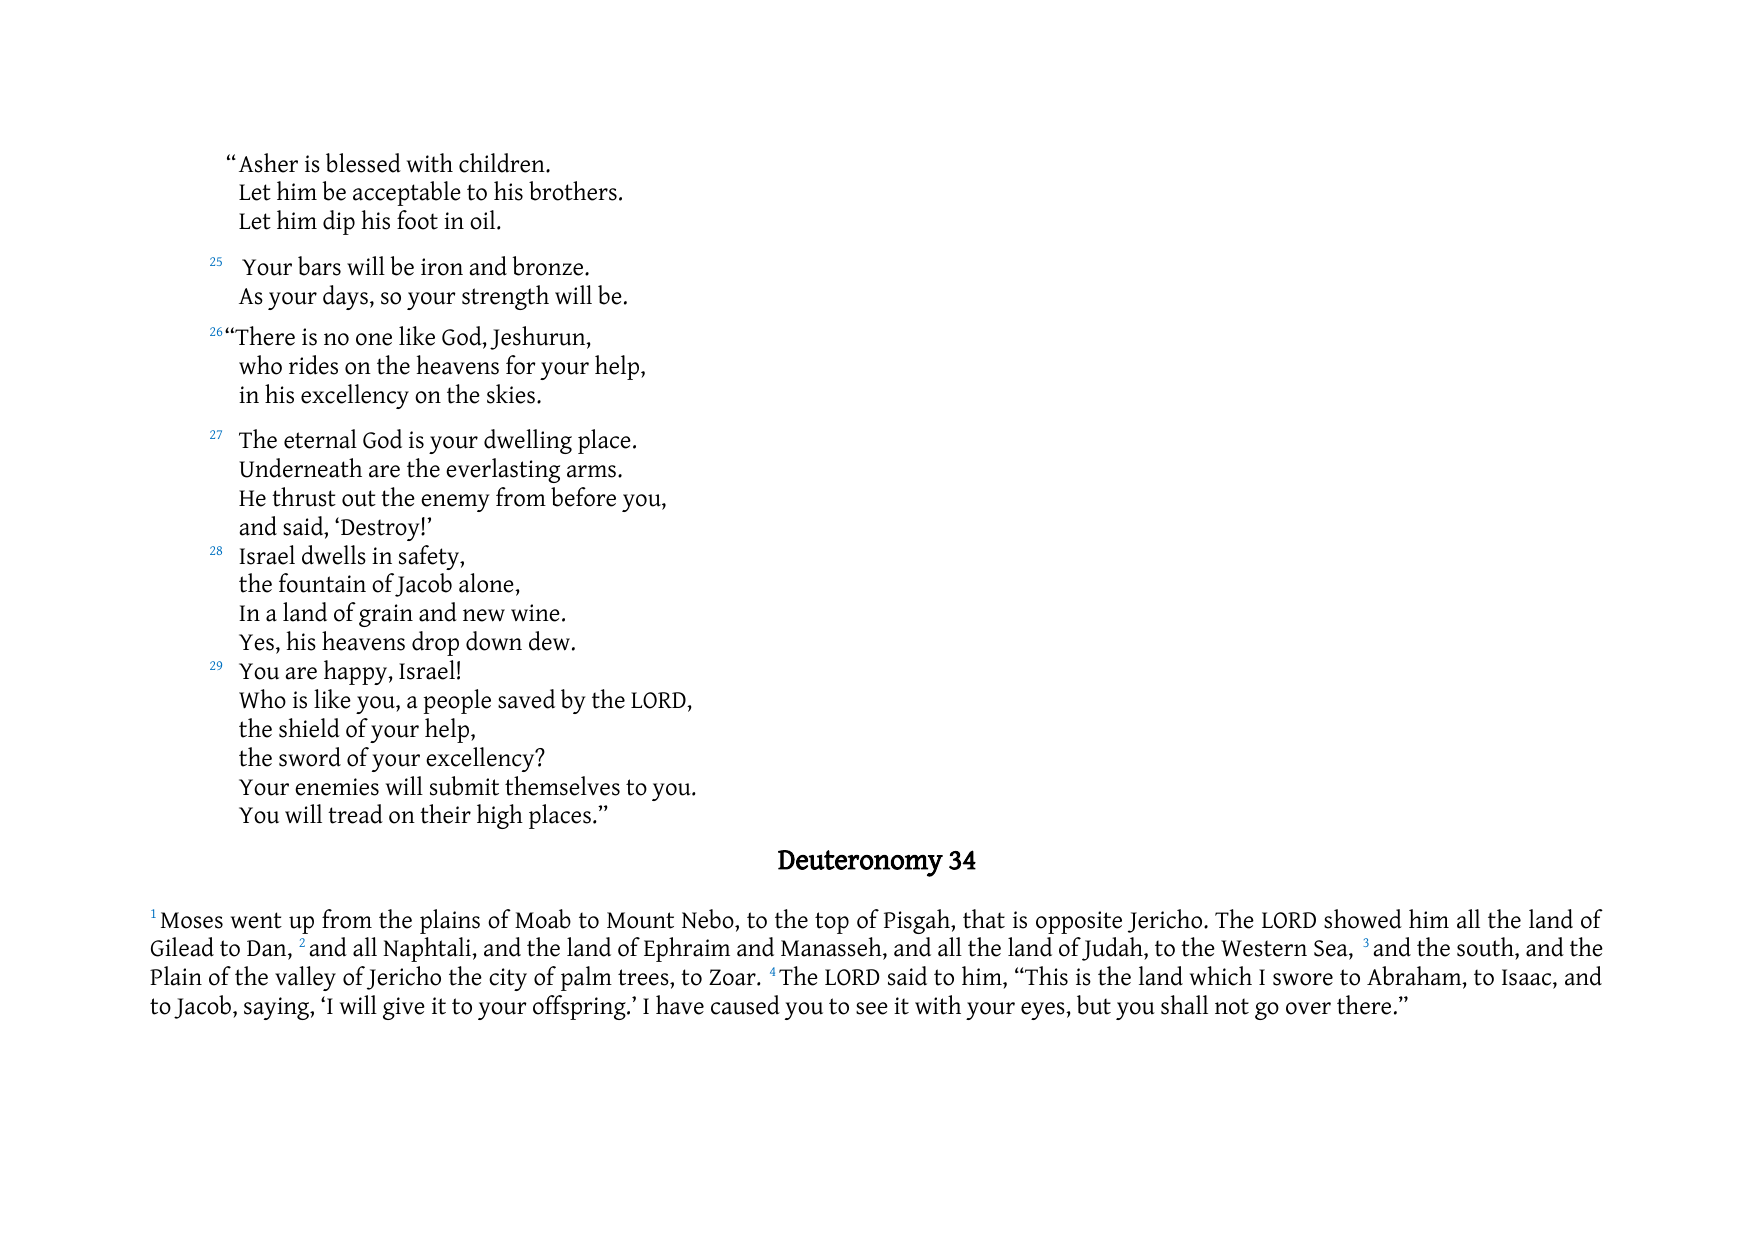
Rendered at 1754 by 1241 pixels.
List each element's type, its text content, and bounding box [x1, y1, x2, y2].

text 28 Israel dwells in safety, the fountain of Jacob alone, In a land of grain and new wine. Yes, his heavens drop down dew. [209, 542, 1545, 657]
text 27 The eternal God is your dwelling place. Underneath are the everlasting arms. He thrust out the enemy from before you, and said, ‘Destroy!’ [209, 427, 1545, 542]
text “ Asher is blessed with children. Let him be acceptable to his brothers. Let him dip his foot in oil. [209, 150, 1545, 237]
text 26 “There is no one like God, Jeshurun, who rides on the heavens for your help, in his excellency on the skies. [209, 323, 1545, 410]
text 25 Your bars will be iron and bronze. As your days, so your strength will be. [209, 253, 1545, 311]
text 1 Moses went up from the plains of Moab to Mount Nebo, to the top of Pisgah, that is opposite Jericho. The LORD showed him all the land of Gilead to Dan, 2 and all Naphtali, and the land of Ephraim and Manasseh, and all the land of Judah, to the Western Sea, 3 and the south, and the Plain of the valley of Jericho the city of palm trees, to Zoar. 4 The LORD said to him, “This is the land which I swore to Abraham, to Isaac, and to Jacob, saying, ‘I will give it to your offspring.’ I have caused you to see it with your eyes, but you shall not go over there.” [150, 906, 1604, 1021]
text Deuteronomy 34 [150, 843, 1604, 877]
text 29 You are happy, Israel! Who is like you, a people saved by the LORD, the shield of your help, the sword of your excellency? Your enemies will submit themselves to you. You will tread on their high places.” [209, 657, 1545, 831]
